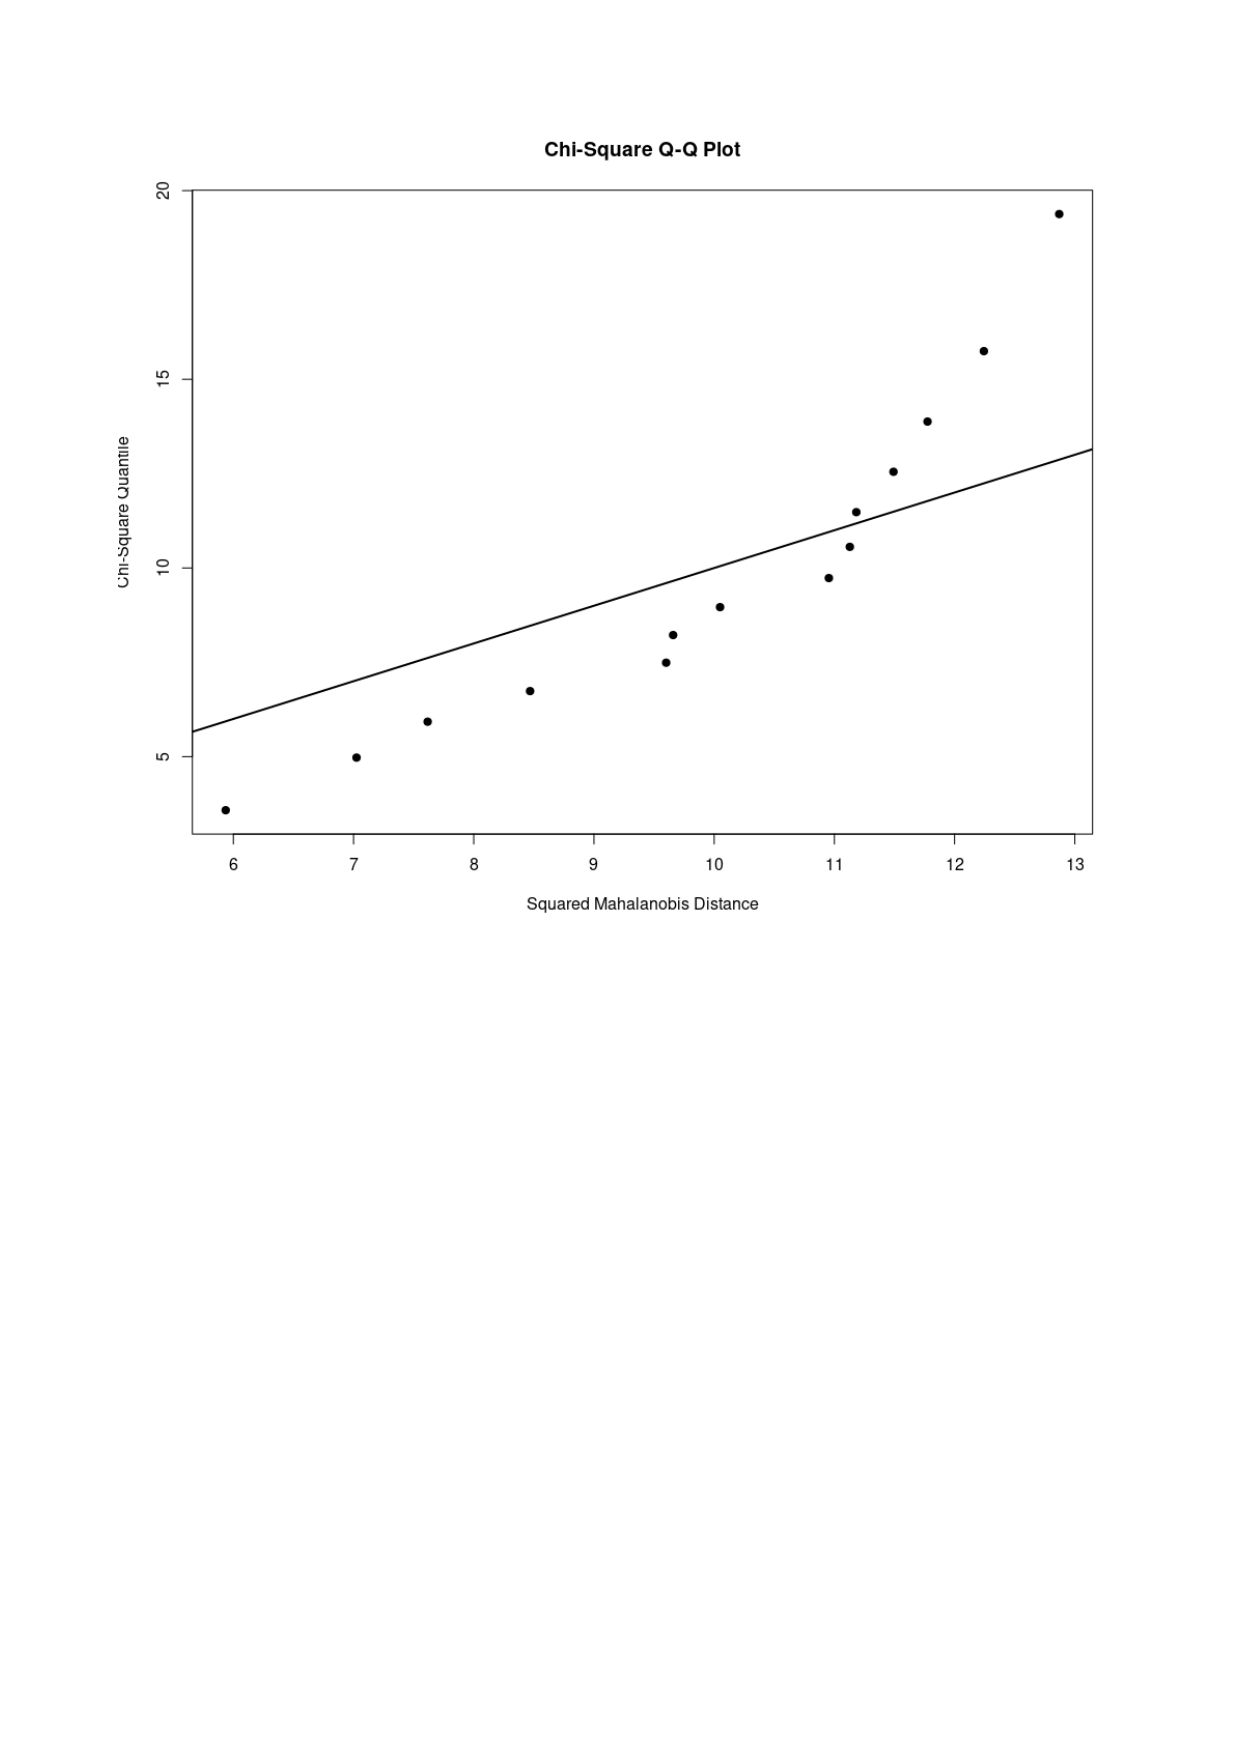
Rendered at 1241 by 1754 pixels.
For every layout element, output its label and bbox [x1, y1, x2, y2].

picture [118, 118, 1123, 920]
